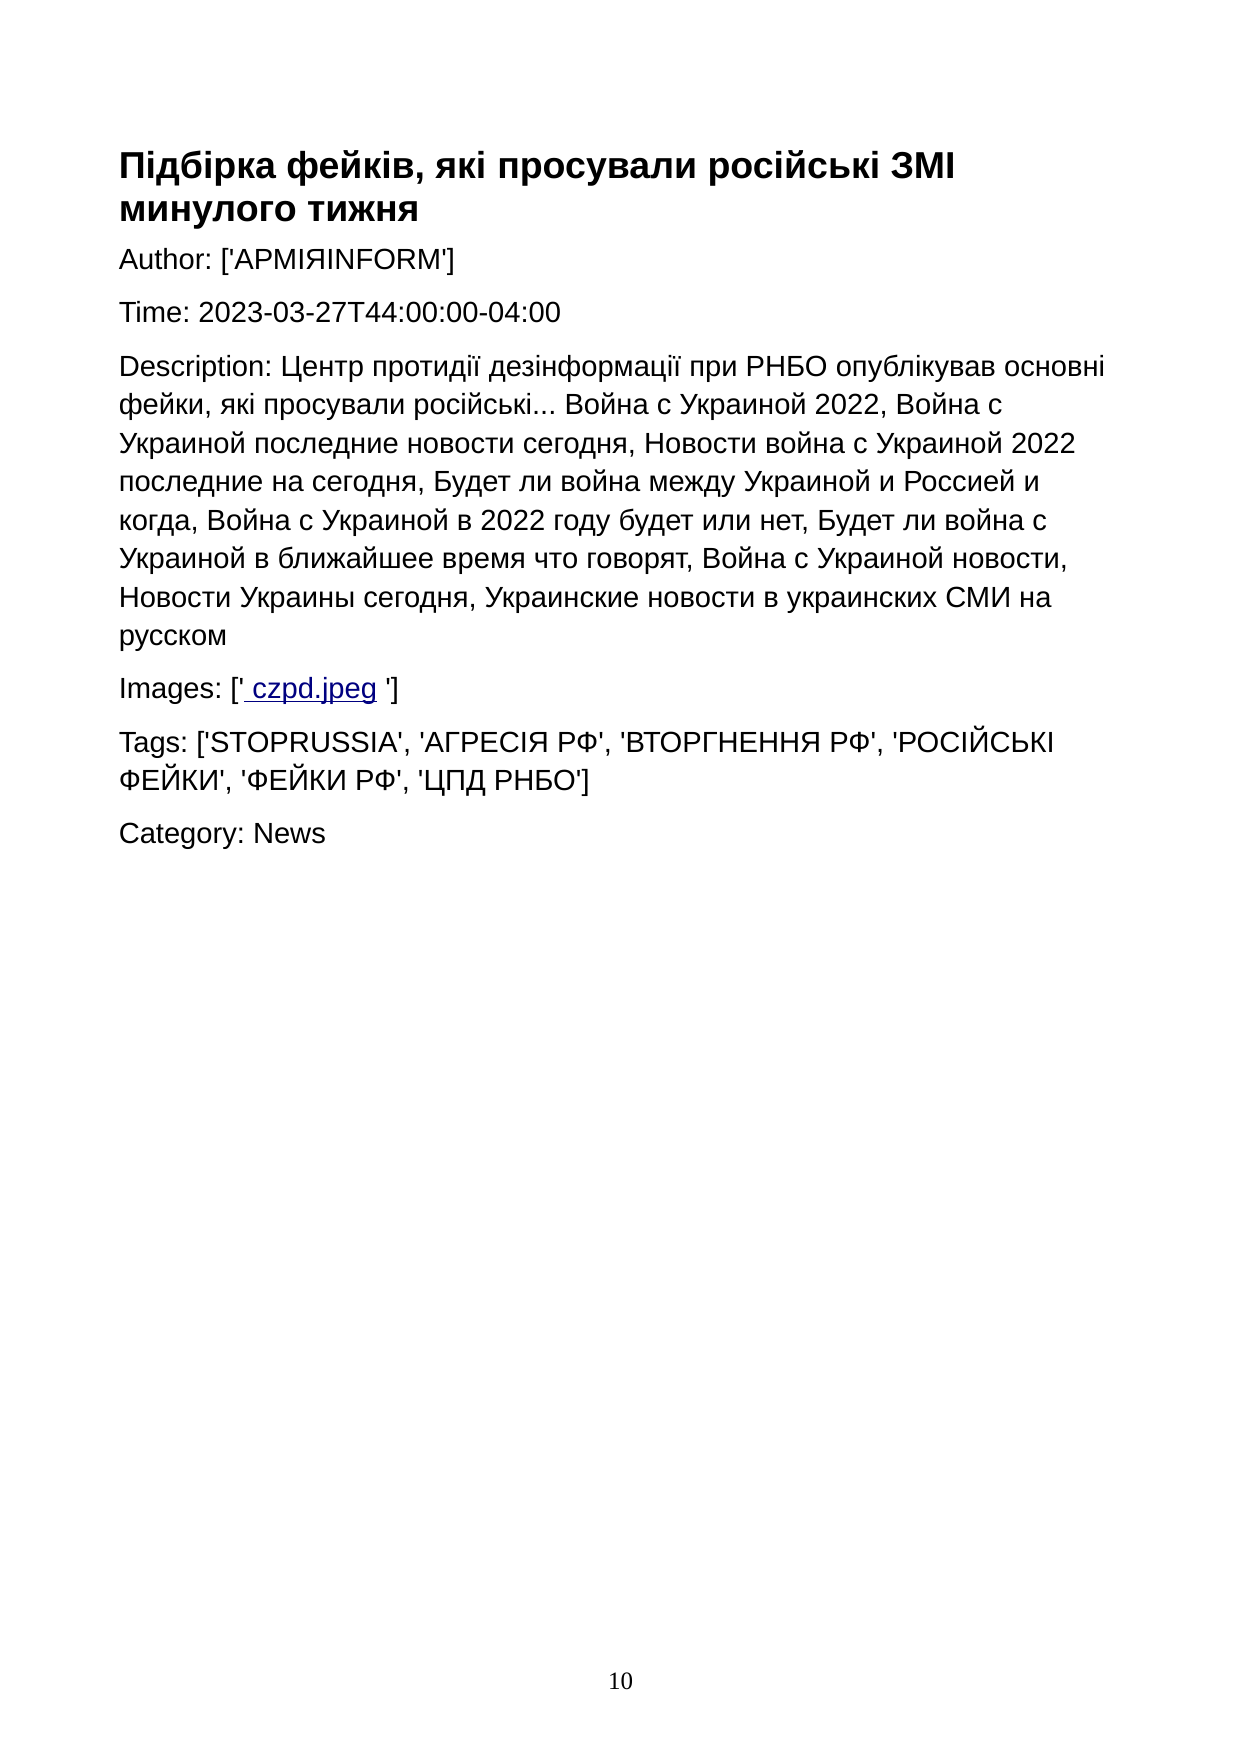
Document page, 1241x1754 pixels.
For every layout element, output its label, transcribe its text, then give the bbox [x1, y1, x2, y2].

text Time: 2023-03-27T44:00:00-04:00 [118, 295, 1122, 329]
text Images: [' czpd.jpeg '] [118, 671, 1122, 705]
text Description: Центр протидії дезінформації при РНБО опублікував основні фейки, які просували російські... Война с Украиной 2022, Война с Украиной последние новости сегодня, Новости война с Украиной 2022 последние на сегодня, Будет ли война между Украиной и Россией и когда, Война с Украиной в 2022 году будет или нет, Будет ли война с Украиной в ближайшее время что говорят, Война с Украиной новости, Новости Украины сегодня, Украинские новости в украинских СМИ на русском [118, 348, 1122, 652]
text Category: News [118, 816, 1122, 850]
subtitle Підбірка фейків, які просували російські ЗМІ минулого тижня [118, 143, 1122, 230]
text Tags: ['STOPRUSSIA', 'АГРЕСІЯ РФ', 'ВТОРГНЕННЯ РФ', 'РОСІЙСЬКІ ФЕЙКИ', 'ФЕЙКИ РФ', 'ЦПД РНБО'] [118, 724, 1122, 797]
text Author: ['АРМІЯINFORM'] [118, 242, 1122, 276]
